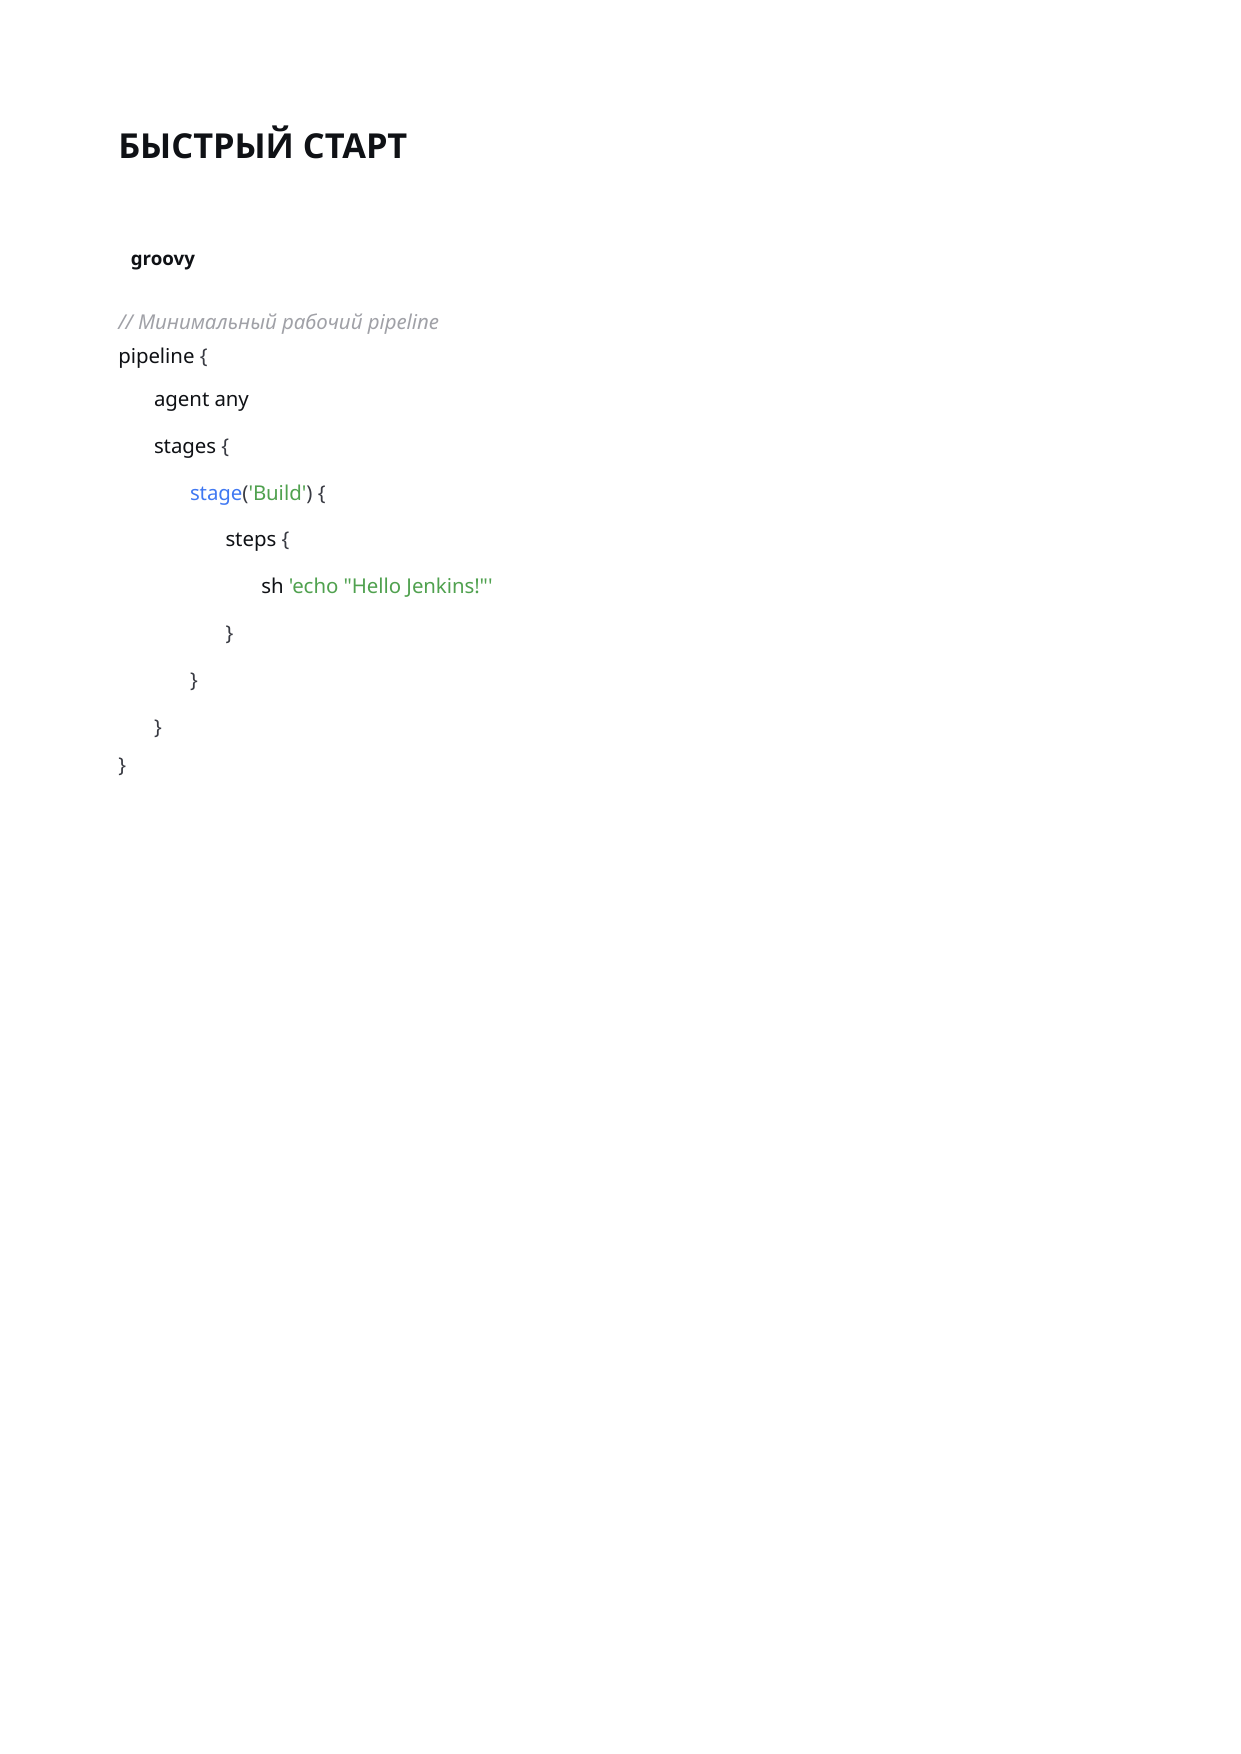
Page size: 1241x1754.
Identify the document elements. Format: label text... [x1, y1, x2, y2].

text groovy [131, 243, 1122, 271]
text stages { [118, 416, 1122, 463]
subtitle БЫСТРЫЙ СТАРТ [118, 118, 1122, 168]
text sh 'echo "Hello Jenkins!"' [118, 557, 1122, 604]
text } [118, 651, 1122, 698]
text pipeline { [118, 335, 1122, 369]
text } [118, 698, 1122, 744]
text stage('Build') { [118, 463, 1122, 510]
text agent any [118, 369, 1122, 416]
text } [118, 744, 1122, 779]
text // Минимальный рабочий pipeline [118, 301, 1122, 335]
text steps { [118, 510, 1122, 557]
text } [118, 604, 1122, 651]
